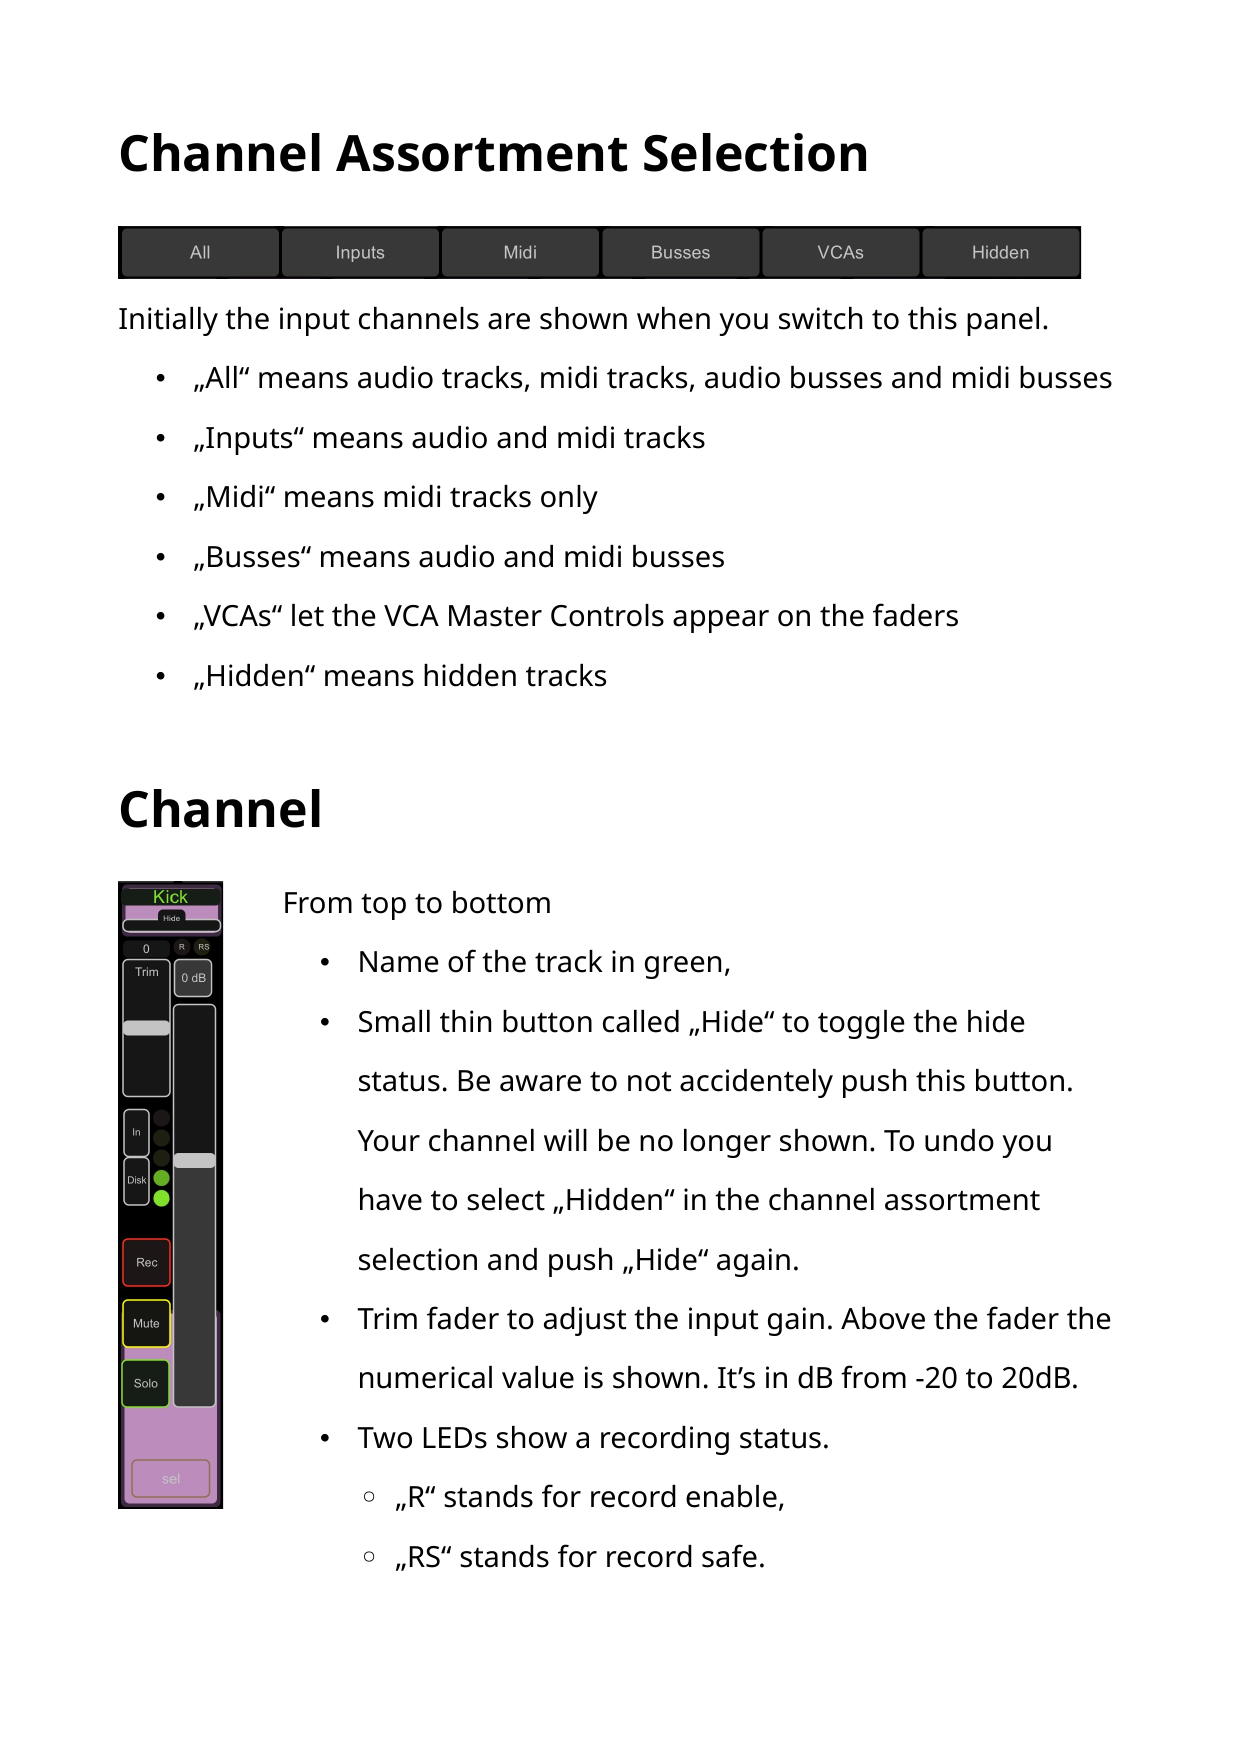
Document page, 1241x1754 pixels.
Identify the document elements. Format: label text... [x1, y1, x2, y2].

list „VCAs“ let the VCA Master Controls appear on the faders [156, 596, 1122, 635]
list „R“ stands for record enable, [193, 1477, 1122, 1516]
picture [118, 881, 224, 1509]
list Two LEDs show a recording status. [224, 1417, 1122, 1457]
list Trim fader to adjust the input gain. Above the fader the numerical value is shown. It’s in dB from -20 to 20dB. [224, 1298, 1122, 1397]
list „Busses“ means audio and midi busses [156, 536, 1122, 576]
list „RS“ stands for record safe. [193, 1536, 1122, 1576]
picture [118, 226, 1082, 279]
text Initially the input channels are shown when you switch to this panel. [118, 226, 1122, 338]
list „Inputs“ means audio and midi tracks [156, 417, 1122, 457]
list Small thin button called „Hide“ to toggle the hide status. Be aware to not accidentely push this button. Your channel will be no longer shown. To undo you have to select „Hidden“ in the channel assortment selection and push „Hide“ again. [224, 1001, 1122, 1278]
list Name of the track in green, [224, 941, 1122, 981]
text Channel [118, 774, 1122, 842]
text From top to bottom [224, 882, 1122, 922]
list „All“ means audio tracks, midi tracks, audio busses and midi busses [156, 358, 1122, 397]
list „Hidden“ means hidden tracks [156, 655, 1122, 695]
text Channel Assortment Selection [118, 118, 1122, 186]
list „Midi“ means midi tracks only [156, 477, 1122, 516]
